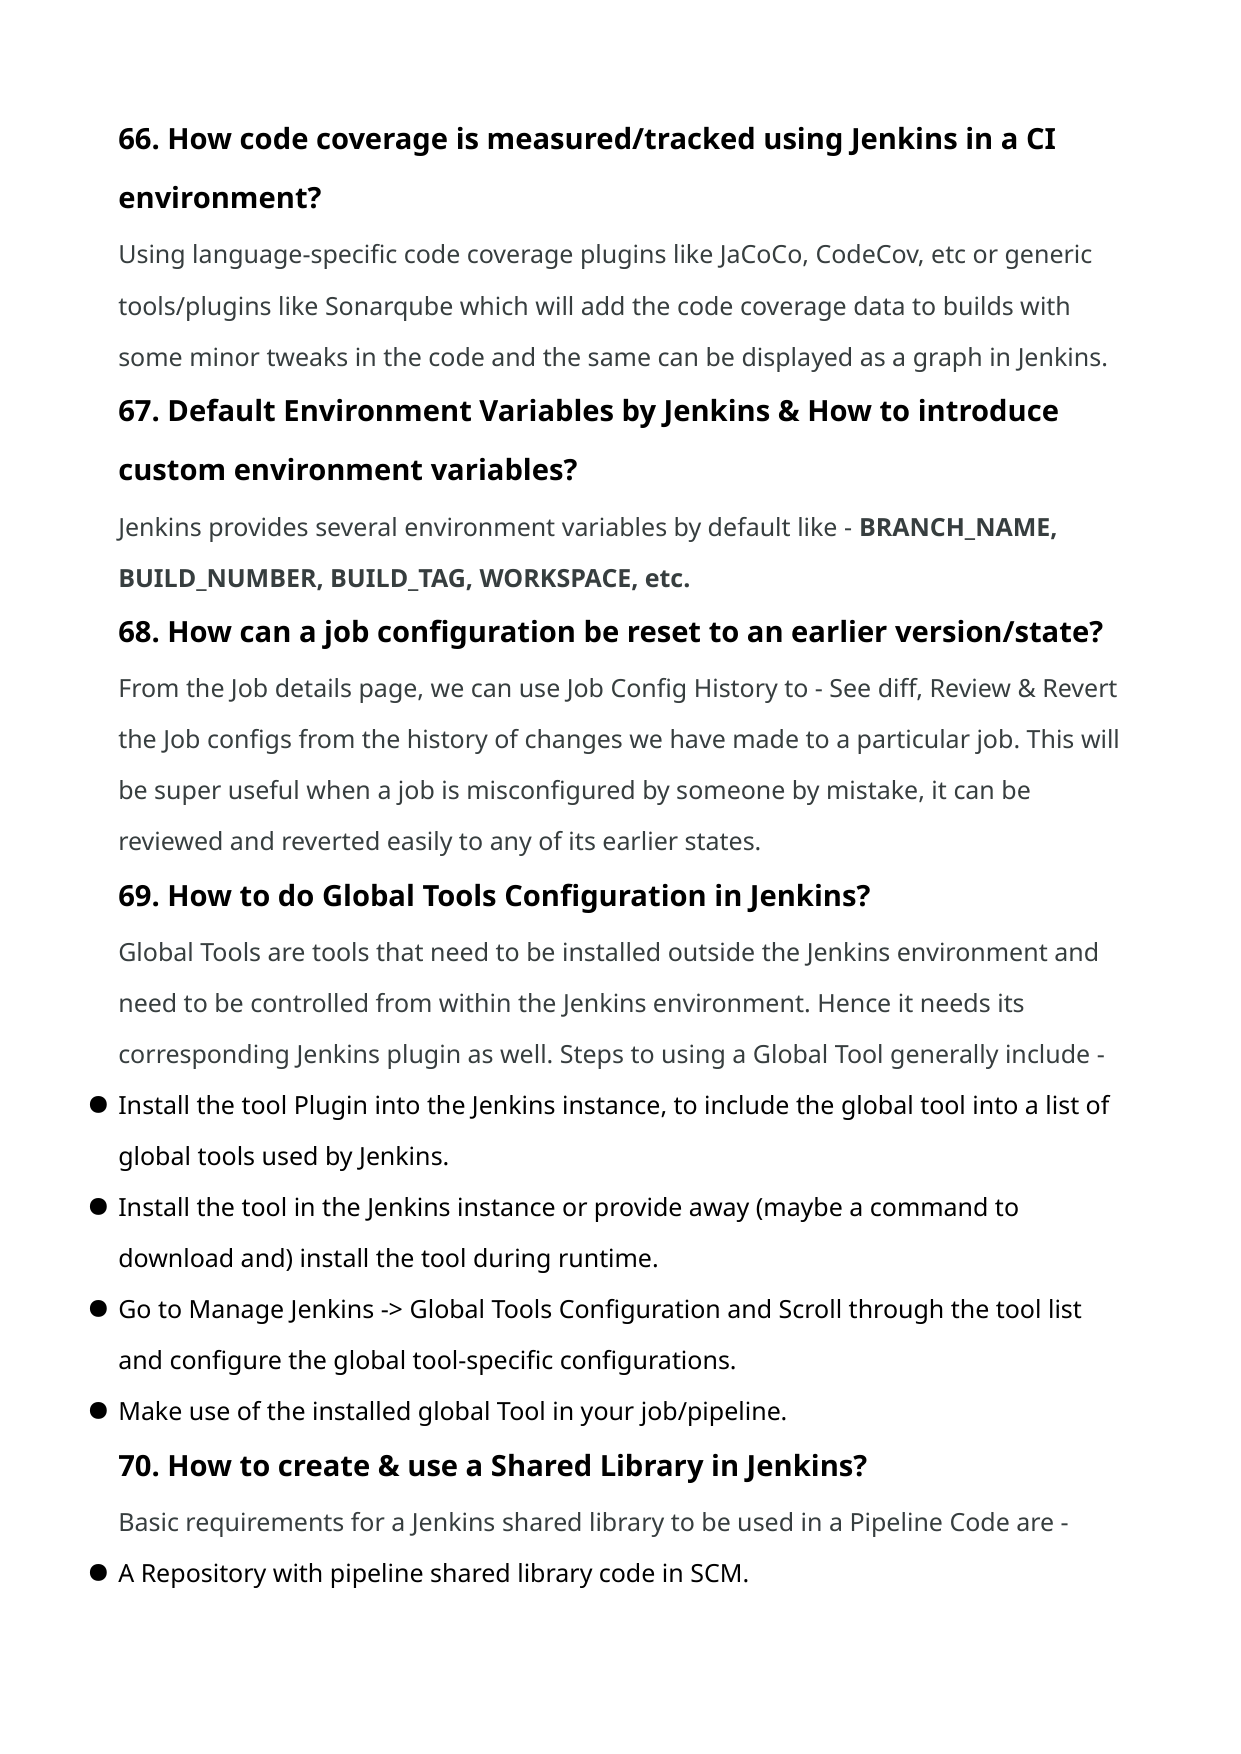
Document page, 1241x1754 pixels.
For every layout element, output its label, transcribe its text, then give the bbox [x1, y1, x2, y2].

list Install the tool Plugin into the Jenkins instance, to include the global tool into a list of global tools used by Jenkins. [118, 1087, 1122, 1173]
text Basic requirements for a Jenkins shared library to be used in a Pipeline Code are - [118, 1504, 1122, 1538]
list A Repository with pipeline shared library code in SCM. [118, 1555, 1122, 1589]
subtitle 67. Default Environment Variables by Jenkins & How to introduce custom environment variables? [118, 390, 1122, 489]
subtitle 70. How to create & use a Shared Library in Jenkins? [118, 1445, 1122, 1484]
text From the Job details page, we can use Job Config History to - See diff, Review & Revert the Job configs from the history of changes we have made to a particular job. This will be super useful when a job is misconfigured by someone by mistake, it can be reviewed and reverted easily to any of its earlier states. [118, 671, 1122, 858]
subtitle 66. How code coverage is measured/tracked using Jenkins in a CI environment? [118, 118, 1122, 217]
text Using language-specific code coverage plugins like JaCoCo, CodeCov, etc or generic tools/plugins like Sonarqube which will add the code coverage data to builds with some minor tweaks in the code and the same can be displayed as a graph in Jenkins. [118, 237, 1122, 373]
list Install the tool in the Jenkins instance or provide away (maybe a command to download and) install the tool during runtime. [118, 1189, 1122, 1275]
text Global Tools are tools that need to be installed outside the Jenkins environment and need to be controlled from within the Jenkins environment. Hence it needs its corresponding Jenkins plugin as well. Steps to using a Global Tool generally include - [118, 934, 1122, 1071]
text Jenkins provides several environment variables by default like - BRANCH_NAME, BUILD_NUMBER, BUILD_TAG, WORKSPACE, etc. [118, 509, 1122, 594]
list Make use of the installed global Tool in your job/pipeline. [118, 1394, 1122, 1428]
subtitle 69. How to do Global Tools Configuration in Jenkins? [118, 875, 1122, 914]
list Go to Manage Jenkins -> Global Tools Configuration and Scroll through the tool list and configure the global tool-specific configurations. [118, 1292, 1122, 1377]
subtitle 68. How can a job configuration be reset to an earlier version/state? [118, 611, 1122, 651]
